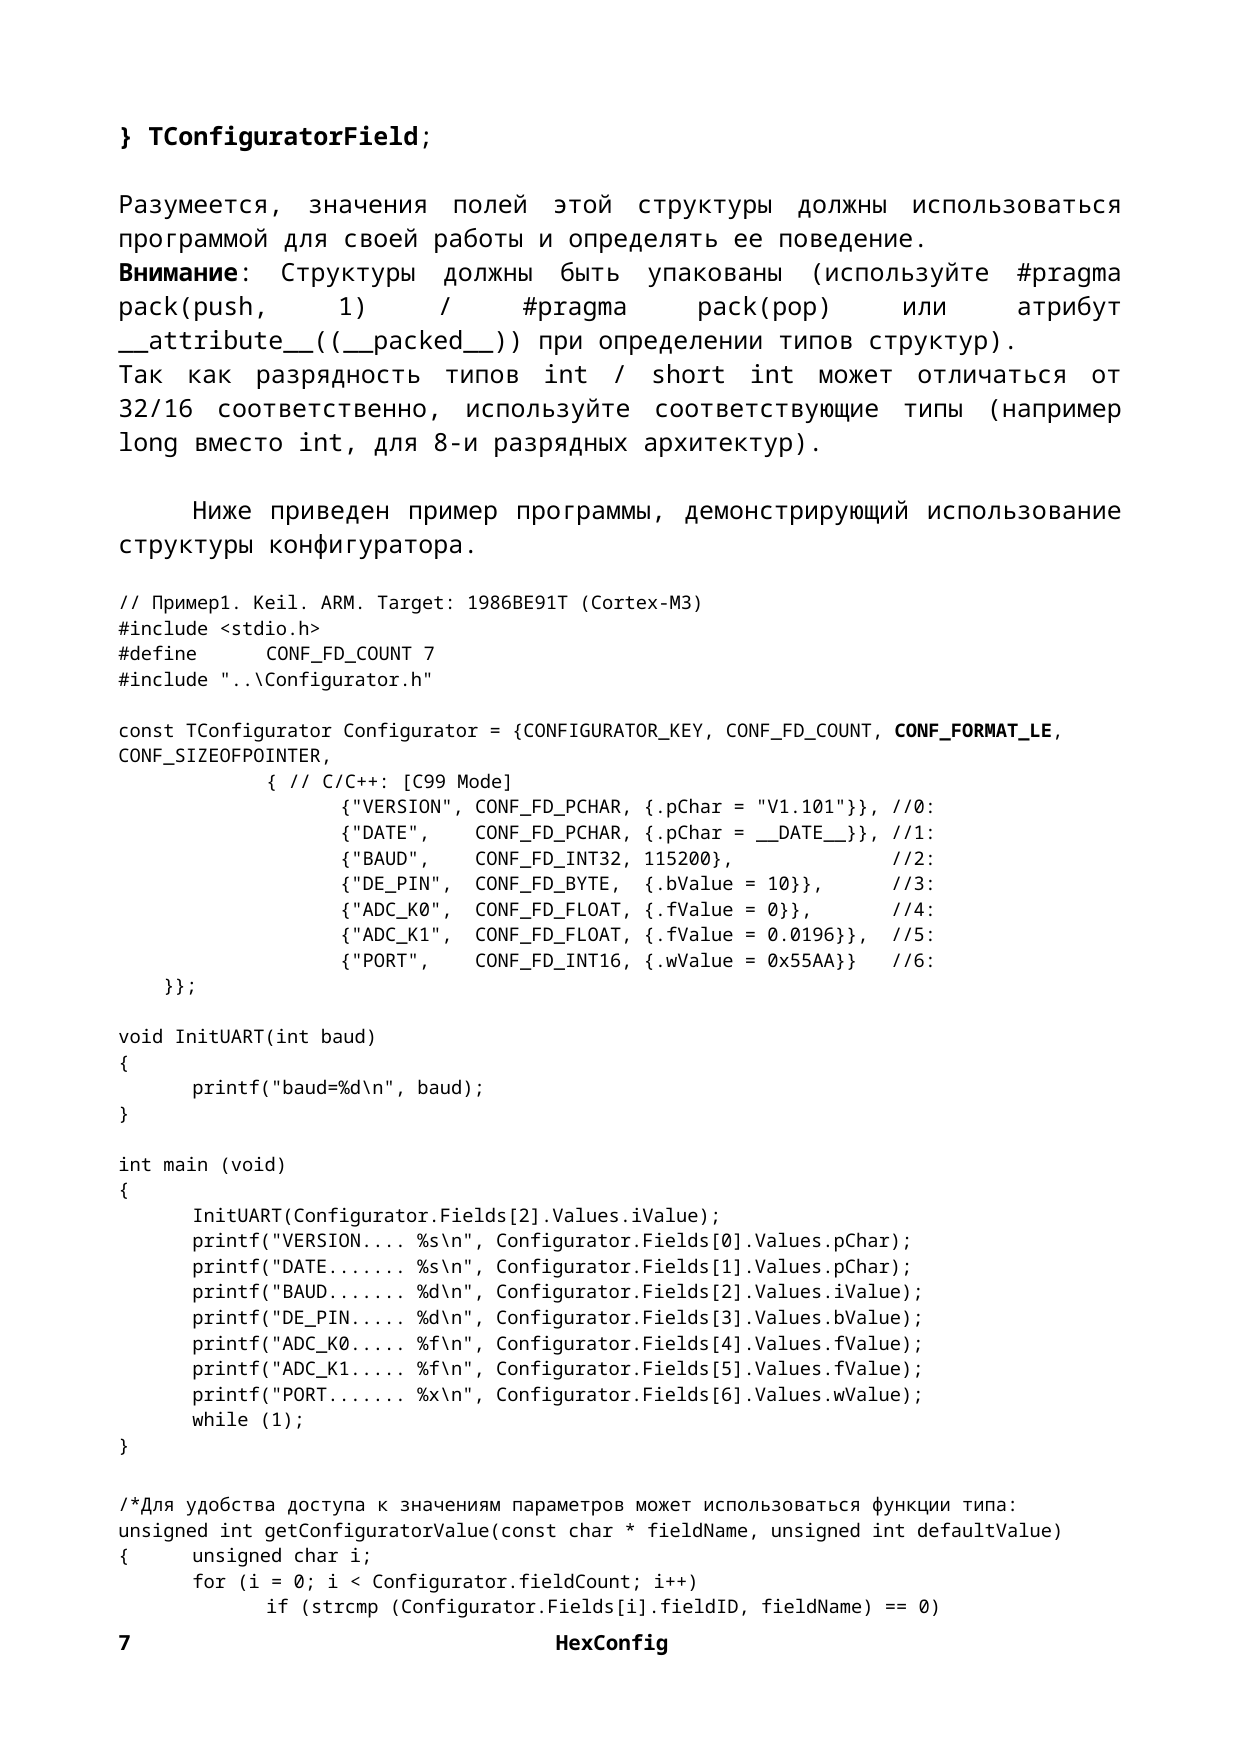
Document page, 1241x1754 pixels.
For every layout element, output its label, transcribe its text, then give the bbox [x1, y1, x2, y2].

text printf("ADC_K0..... %f\n", Configurator.Fields[4].Values.fValue); [118, 1330, 1122, 1355]
text printf("BAUD....... %d\n", Configurator.Fields[2].Values.iValue); [118, 1279, 1122, 1304]
text { unsigned char i; [118, 1542, 1122, 1568]
text printf("DE_PIN..... %d\n", Configurator.Fields[3].Values.bValue); [118, 1304, 1122, 1330]
text #include "..\Configurator.h" [118, 666, 1122, 692]
text printf("PORT....... %x\n", Configurator.Fields[6].Values.wValue); [118, 1381, 1122, 1406]
text { [118, 1049, 1122, 1074]
text for (i = 0; i < Configurator.fieldCount; i++) [118, 1568, 1122, 1593]
text printf("VERSION.... %s\n", Configurator.Fields[0].Values.pChar); [118, 1228, 1122, 1253]
text {"ADC_K1", CONF_FD_FLOAT, {.fValue = 0.0196}}, //5: [118, 921, 1122, 947]
text {"DE_PIN", CONF_FD_BYTE, {.bValue = 10}}, //3: [118, 870, 1122, 896]
text { // C/C++: [C99 Mode] [118, 768, 1122, 794]
text void InitUART(int baud) [118, 1023, 1122, 1049]
text if (strcmp (Configurator.Fields[i].fieldID, fieldName) == 0) [118, 1593, 1122, 1619]
text #include <stdio.h> [118, 615, 1122, 641]
text printf("DATE....... %s\n", Configurator.Fields[1].Values.pChar); [118, 1253, 1122, 1279]
text {"ADC_K0", CONF_FD_FLOAT, {.fValue = 0}}, //4: [118, 896, 1122, 921]
text #define CONF_FD_COUNT 7 [118, 641, 1122, 666]
text InitUART(Configurator.Fields[2].Values.iValue); [118, 1202, 1122, 1228]
text Ниже приведен пример программы, демонстрирующий использование структуры конфигуратора. [118, 493, 1122, 561]
text Так как разрядность типов int / short int может отличаться от 32/16 соответственно, используйте соответствующие типы (например long вместо int, для 8-и разрядных архитектур). [118, 357, 1122, 459]
text /*Для удобства доступа к значениям параметров может использоваться функции типа: [118, 1491, 1122, 1517]
text unsigned int getConfiguratorValue(const char * fieldName, unsigned int defaultValue) [118, 1517, 1122, 1542]
text const TConfigurator Configurator = {CONFIGURATOR_KEY, CONF_FD_COUNT, CONF_FORMAT_LE, CONF_SIZEOFPOINTER, [118, 717, 1122, 768]
text } TConfiguratorField; [118, 118, 1122, 152]
text printf("baud=%d\n", baud); [118, 1074, 1122, 1100]
text {"BAUD", CONF_FD_INT32, 115200}, //2: [118, 845, 1122, 870]
text {"VERSION", CONF_FD_PCHAR, {.pChar = "V1.101"}}, //0: [118, 794, 1122, 819]
text } [118, 1100, 1122, 1126]
text printf("ADC_K1..... %f\n", Configurator.Fields[5].Values.fValue); [118, 1355, 1122, 1381]
text {"PORT", CONF_FD_INT16, {.wValue = 0x55AA}} //6: [118, 947, 1122, 972]
text { [118, 1177, 1122, 1202]
text }}; [118, 972, 1122, 998]
text // Пример1. Keil. ARM. Target: 1986BE91T (Cortex-M3) [118, 590, 1122, 615]
text int main (void) [118, 1151, 1122, 1177]
text } [118, 1432, 1122, 1457]
text while (1); [118, 1406, 1122, 1432]
text {"DATE", CONF_FD_PCHAR, {.pChar = __DATE__}}, //1: [118, 819, 1122, 845]
text Разумеется, значения полей этой структуры должны использоваться программой для своей работы и определять ее поведение. [118, 186, 1122, 254]
text Внимание: Структуры должны быть упакованы (используйте #pragma pack(push, 1) / #pragma pack(pop) или атрибут __attribute__((__packed__)) при определении типов структур). [118, 254, 1122, 357]
